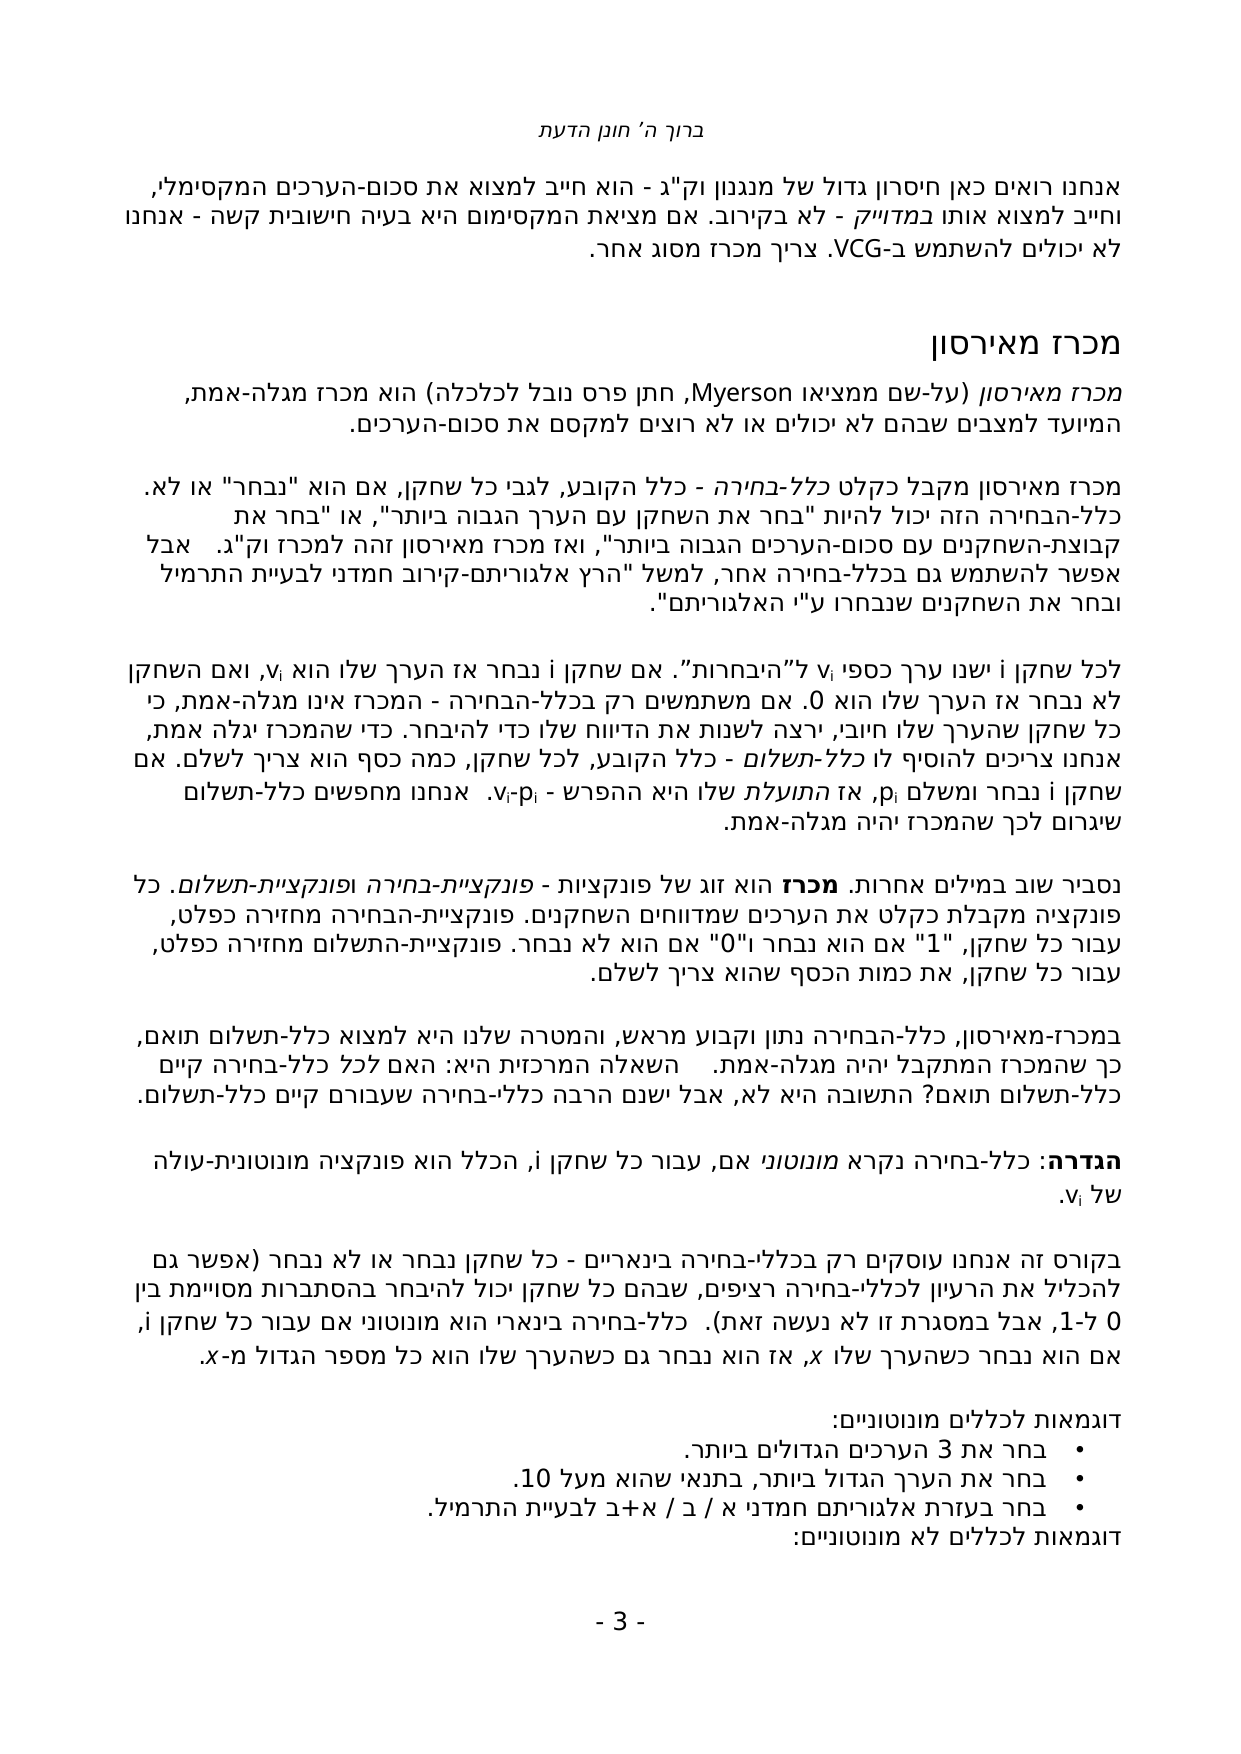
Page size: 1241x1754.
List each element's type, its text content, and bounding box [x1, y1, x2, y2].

subtitle מכרז מאירסון [118, 323, 1122, 362]
text דוגמאות לכללים מונוטוניים: [118, 1406, 1122, 1435]
text במכרז-מאירסון, כלל-הבחירה נתון וקבוע מראש, והמטרה שלנו היא למצוא כלל-תשלום תואם, כך שהמכרז המתקבל יהיה מגלה-אמת. השאלה המרכזית היא: האם לכל כלל-בחירה קיים כלל-תשלום תואם? התשובה היא לא, אבל ישנם הרבה כללי-בחירה שעבורם קיים כלל-תשלום. [118, 1021, 1122, 1109]
text דוגמאות לכללים לא מונוטוניים: [118, 1522, 1122, 1552]
text בקורס זה אנחנו עוסקים רק בכללי-בחירה בינאריים - כל שחקן נבחר או לא נבחר (אפשר גם להכליל את הרעיון לכללי-בחירה רציפים, שבהם כל שחקן יכול להיבחר בהסתברות מסויימת בין 0 ל-1, אבל במסגרת זו לא נעשה זאת). כלל-בחירה בינארי הוא מונוטוני אם עבור כל שחקן i, אם הוא נבחר כשהערך שלו x, אז הוא נבחר גם כשהערך שלו הוא כל מספר הגדול מ-x. [118, 1245, 1122, 1372]
text לכל שחקן i ישנו ערך כספי vi ל”היבחרות”. אם שחקן i נבחר אז הערך שלו הוא vi, ואם השחקן לא נבחר אז הערך שלו הוא 0. אם משתמשים רק בכלל-הבחירה - המכרז אינו מגלה-אמת, כי כל שחקן שהערך שלו חיובי, ירצה לשנות את הדיווח שלו כדי להיבחר. כדי שהמכרז יגלה אמת, אנחנו צריכים להוסיף לו כלל-תשלום - כלל הקובע, לכל שחקן, כמה כסף הוא צריך לשלם. אם שחקן i נבחר ומשלם pi, אז התועלת שלו היא ההפרש - vi-pi. אנחנו מחפשים כלל-תשלום שיגרום לכך שהמכרז יהיה מגלה-אמת. [118, 652, 1122, 837]
text מכרז מאירסון (על-שם ממציאו Myerson, חתן פרס נובל לכלכלה) הוא מכרז מגלה-אמת, המיועד למצבים שבהם לא יכולים או לא רוצים למקסם את סכום-הערכים. [118, 375, 1122, 438]
text הגדרה: כלל-בחירה נקרא מונוטוני אם, עבור כל שחקן i, הכלל הוא פונקציה מונוטונית-עולה של vi. [118, 1143, 1122, 1211]
list בחר את הערך הגדול ביותר, בתנאי שהוא מעל 10. [118, 1464, 1084, 1493]
list בחר בעזרת אלגוריתם חמדני א / ב / א+ב לבעיית התרמיל. [118, 1493, 1084, 1522]
text מכרז מאירסון מקבל כקלט כלל-בחירה - כלל הקובע, לגבי כל שחקן, אם הוא "נבחר" או לא. כלל-הבחירה הזה יכול להיות "בחר את השחקן עם הערך הגבוה ביותר", או "בחר את קבוצת-השחקנים עם סכום-הערכים הגבוה ביותר", ואז מכרז מאירסון זהה למכרז וק"ג. אבל אפשר להשתמש גם בכלל-בחירה אחר, למשל "הרץ אלגוריתם-קירוב חמדני לבעיית התרמיל ובחר את השחקנים שנבחרו ע"י האלגוריתם". [118, 472, 1122, 618]
list בחר את 3 הערכים הגדולים ביותר. [118, 1435, 1084, 1464]
text אנחנו רואים כאן חיסרון גדול של מנגנון וק"ג - הוא חייב למצוא את סכום-הערכים המקסימלי, וחייב למצוא אותו במדוייק - לא בקירוב. אם מציאת המקסימום היא בעיה חישובית קשה - אנחנו לא יכולים להשתמש ב-VCG. צריך מכרז מסוג אחר. [118, 172, 1122, 264]
text נסביר שוב במילים אחרות. מכרז הוא זוג של פונקציות - פונקציית-בחירה ופונקציית-תשלום. כל פונקציה מקבלת כקלט את הערכים שמדווחים השחקנים. פונקציית-הבחירה מחזירה כפלט, עבור כל שחקן, "1" אם הוא נבחר ו"0" אם הוא לא נבחר. פונקציית-התשלום מחזירה כפלט, עבור כל שחקן, את כמות הכסף שהוא צריך לשלם. [118, 871, 1122, 987]
